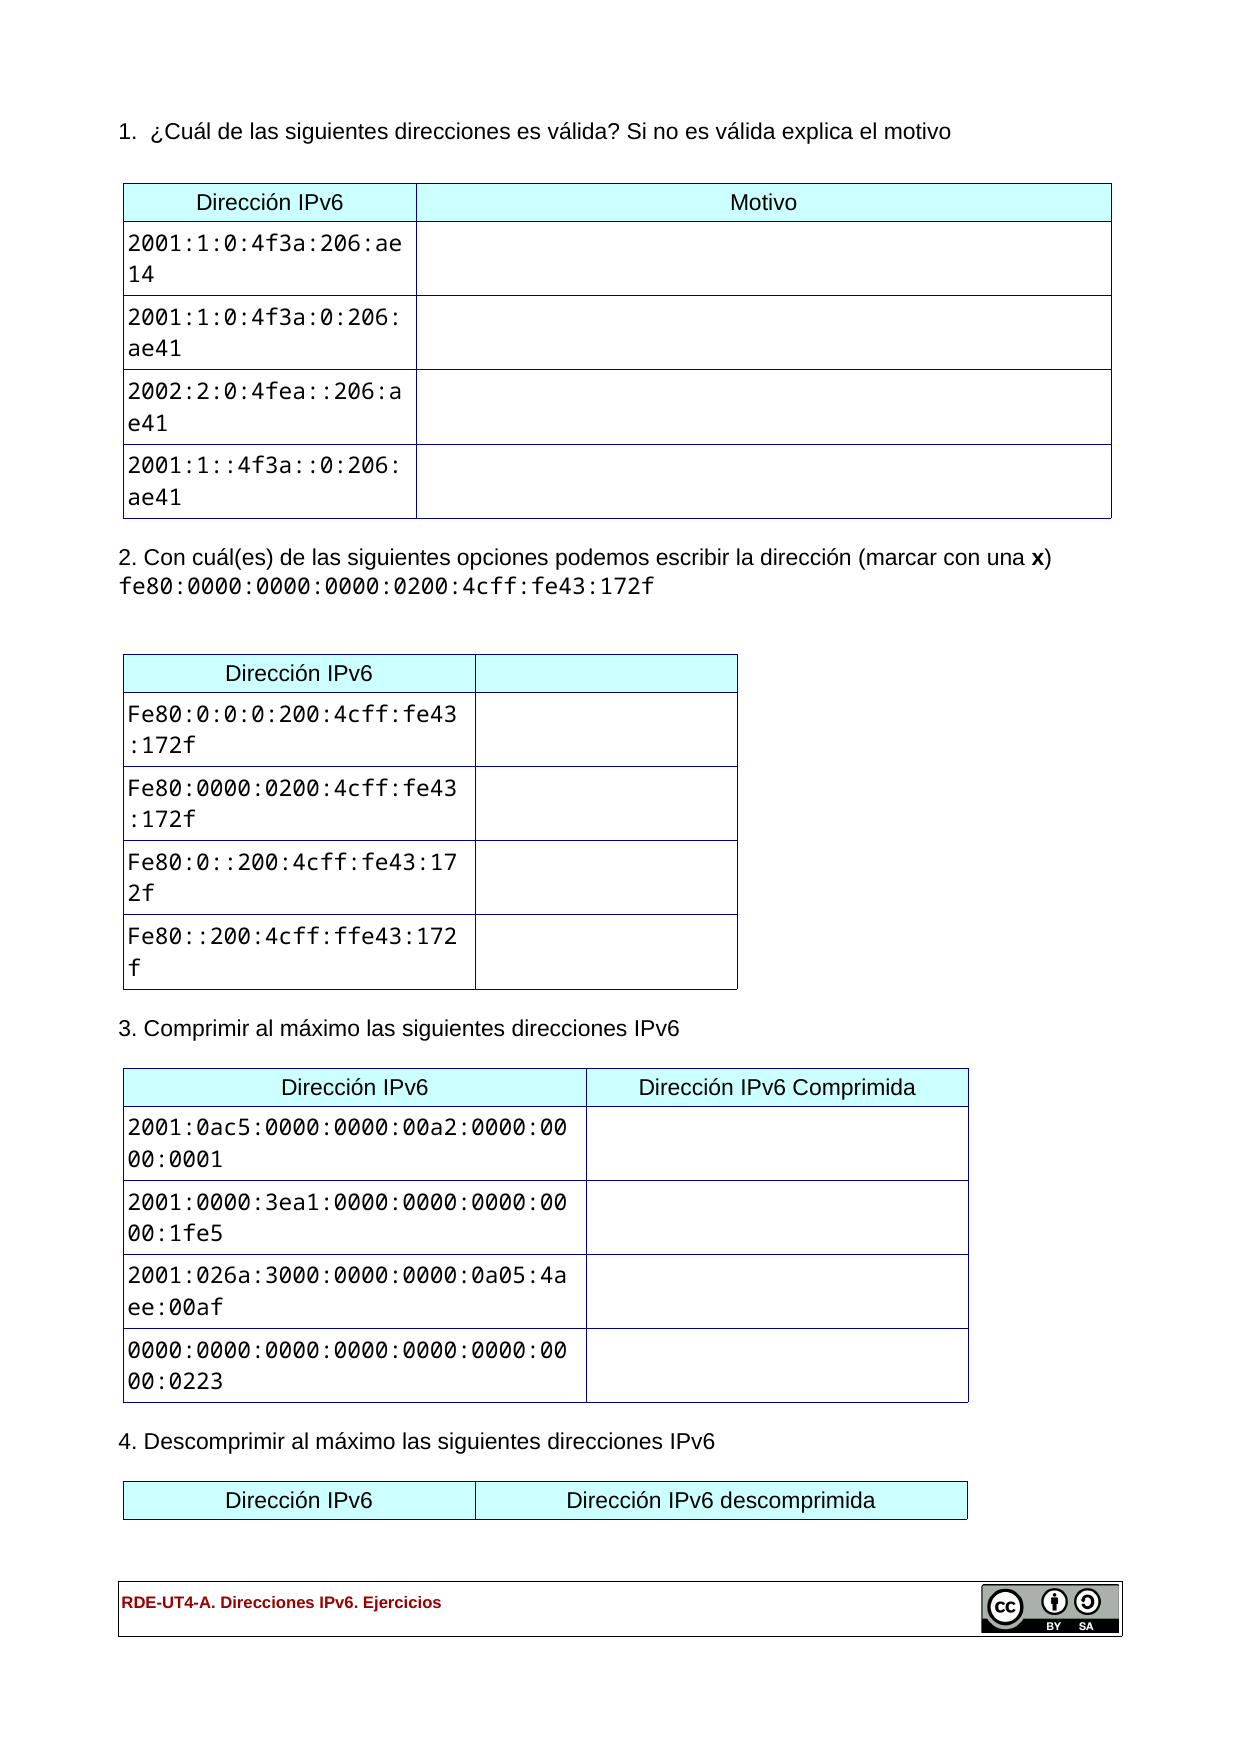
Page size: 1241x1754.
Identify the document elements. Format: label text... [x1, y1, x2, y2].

table_cell 0000:0000:0000:0000:0000:0000:0000:0223 [124, 1329, 586, 1402]
table_cell [417, 222, 1111, 295]
table_header Dirección IPv6 [124, 655, 475, 692]
table_header Dirección IPv6 [124, 1482, 475, 1519]
table_header [476, 655, 737, 692]
table_cell 2001:1::4f3a::0:206:ae41 [124, 445, 416, 517]
table_cell [476, 915, 737, 988]
text 4. Descomprimir al máximo las siguientes direcciones IPv6 [118, 1428, 1122, 1454]
table_cell 2001:1:0:4f3a:206:ae14 [124, 222, 416, 295]
text 3. Comprimir al máximo las siguientes direcciones IPv6 [118, 1015, 1122, 1041]
table_cell 2001:026a:3000:0000:0000:0a05:4aee:00af [124, 1255, 586, 1328]
table_cell 2001:0000:3ea1:0000:0000:0000:0000:1fe5 [124, 1181, 586, 1254]
table_cell [476, 841, 737, 914]
table_cell [417, 296, 1111, 369]
table_cell [476, 693, 737, 766]
table_cell [417, 370, 1111, 443]
table_header Dirección IPv6 [124, 1069, 586, 1106]
table_cell 2001:1:0:4f3a:0:206:ae41 [124, 296, 416, 369]
table_header Dirección IPv6 descomprimida [476, 1482, 967, 1519]
table_cell [587, 1107, 968, 1179]
table_cell [587, 1329, 968, 1402]
table_header Motivo [417, 184, 1111, 221]
table_cell [587, 1181, 968, 1254]
text 2. Con cuál(es) de las siguientes opciones podemos escribir la dirección (marcar con una x) fe80:0000:0000:0000:0200:4cff:fe43:172f [118, 544, 1122, 602]
table_header Dirección IPv6 Comprimida [587, 1069, 968, 1106]
table_cell Fe80:0:0:0:200:4cff:fe43:172f [124, 693, 475, 766]
table_header Dirección IPv6 [124, 184, 416, 221]
table_cell Fe80::200:4cff:ffe43:172f [124, 915, 475, 988]
table_cell 2001:0ac5:0000:0000:00a2:0000:0000:0001 [124, 1107, 586, 1179]
table_cell 2002:2:0:4fea::206:ae41 [124, 370, 416, 443]
table_cell Fe80:0000:0200:4cff:fe43:172f [124, 767, 475, 840]
table_cell Fe80:0::200:4cff:fe43:172f [124, 841, 475, 914]
table_cell [587, 1255, 968, 1328]
table_cell [476, 767, 737, 840]
text 1. ¿Cuál de las siguientes direcciones es válida? Si no es válida explica el motivo [118, 118, 1122, 144]
picture [981, 1584, 1119, 1633]
table_cell [417, 445, 1111, 517]
